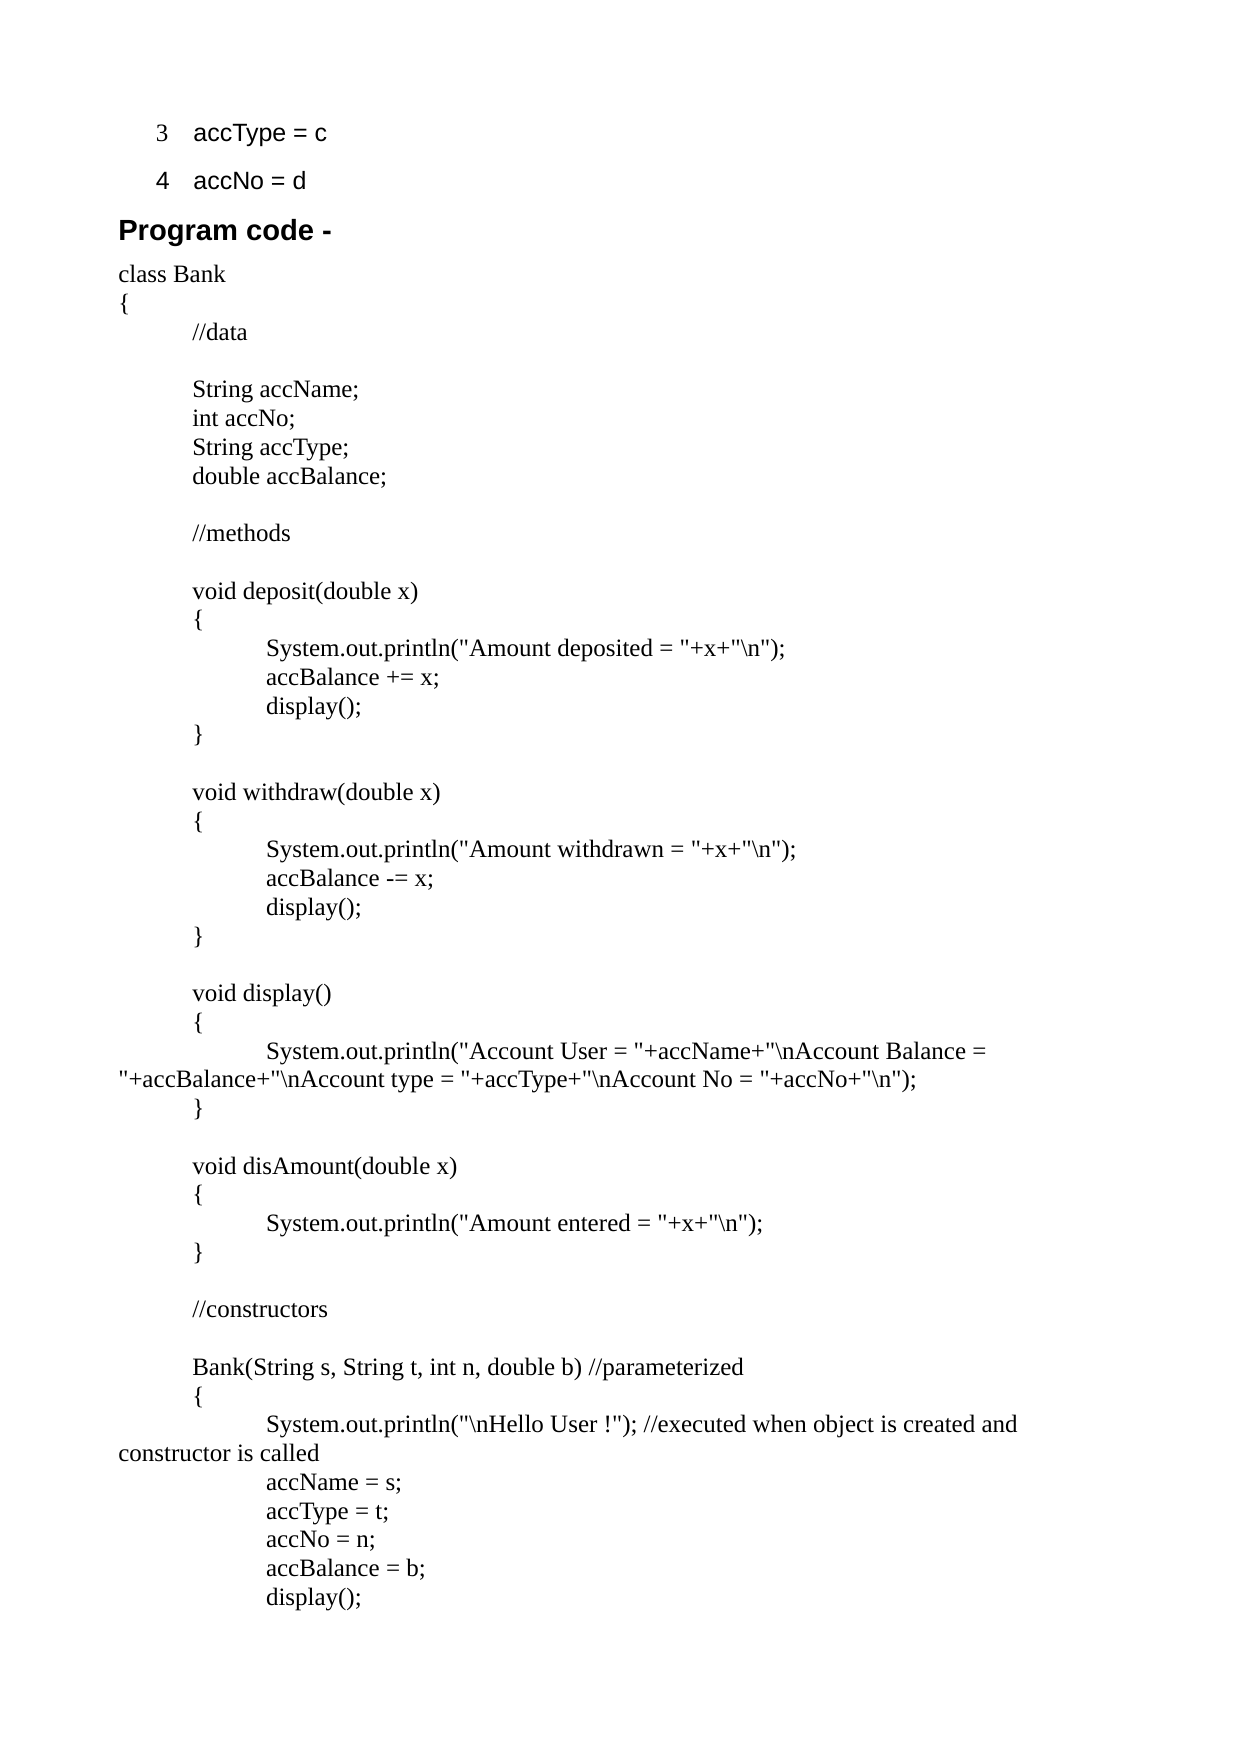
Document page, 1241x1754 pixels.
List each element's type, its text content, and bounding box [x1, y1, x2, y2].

text accBalance += x; [118, 662, 1122, 691]
text display(); [118, 892, 1122, 921]
text void deposit(double x) [118, 576, 1122, 604]
text System.out.println("Account User = "+accName+"\nAccount Balance = "+accBalance+"\nAccount type = "+accType+"\nAccount No = "+accNo+"\n"); [118, 1036, 1122, 1093]
text //constructors [118, 1294, 1122, 1323]
text { [118, 1007, 1122, 1036]
text accBalance -= x; [118, 863, 1122, 892]
text { [118, 604, 1122, 633]
text } [118, 719, 1122, 748]
list accType = c [156, 118, 1122, 147]
subtitle Program code - [118, 213, 1122, 247]
text } [118, 1237, 1122, 1266]
text { [118, 806, 1122, 834]
text void disAmount(double x) [118, 1151, 1122, 1179]
text int accNo; [118, 403, 1122, 432]
text //data [118, 317, 1122, 346]
text accName = s; [118, 1467, 1122, 1496]
text void display() [118, 978, 1122, 1007]
text } [118, 921, 1122, 949]
text { [118, 1179, 1122, 1208]
text class Bank [118, 259, 1122, 288]
text void withdraw(double x) [118, 777, 1122, 806]
text String accType; [118, 432, 1122, 461]
text String accName; [118, 374, 1122, 403]
text } [118, 1093, 1122, 1122]
text { [118, 288, 1122, 317]
text { [118, 1381, 1122, 1409]
text accNo = n; [118, 1524, 1122, 1553]
text double accBalance; [118, 461, 1122, 489]
text System.out.println("\nHello User !"); //executed when object is created and constructor is called [118, 1409, 1122, 1467]
text display(); [118, 1582, 1122, 1611]
text display(); [118, 691, 1122, 719]
text System.out.println("Amount deposited = "+x+"\n"); [118, 633, 1122, 662]
text System.out.println("Amount withdrawn = "+x+"\n"); [118, 834, 1122, 863]
text Bank(String s, String t, int n, double b) //parameterized [118, 1352, 1122, 1381]
text accType = t; [118, 1496, 1122, 1524]
text System.out.println("Amount entered = "+x+"\n"); [118, 1208, 1122, 1237]
list accNo = d [156, 166, 1122, 194]
text //methods [118, 518, 1122, 547]
text accBalance = b; [118, 1553, 1122, 1582]
